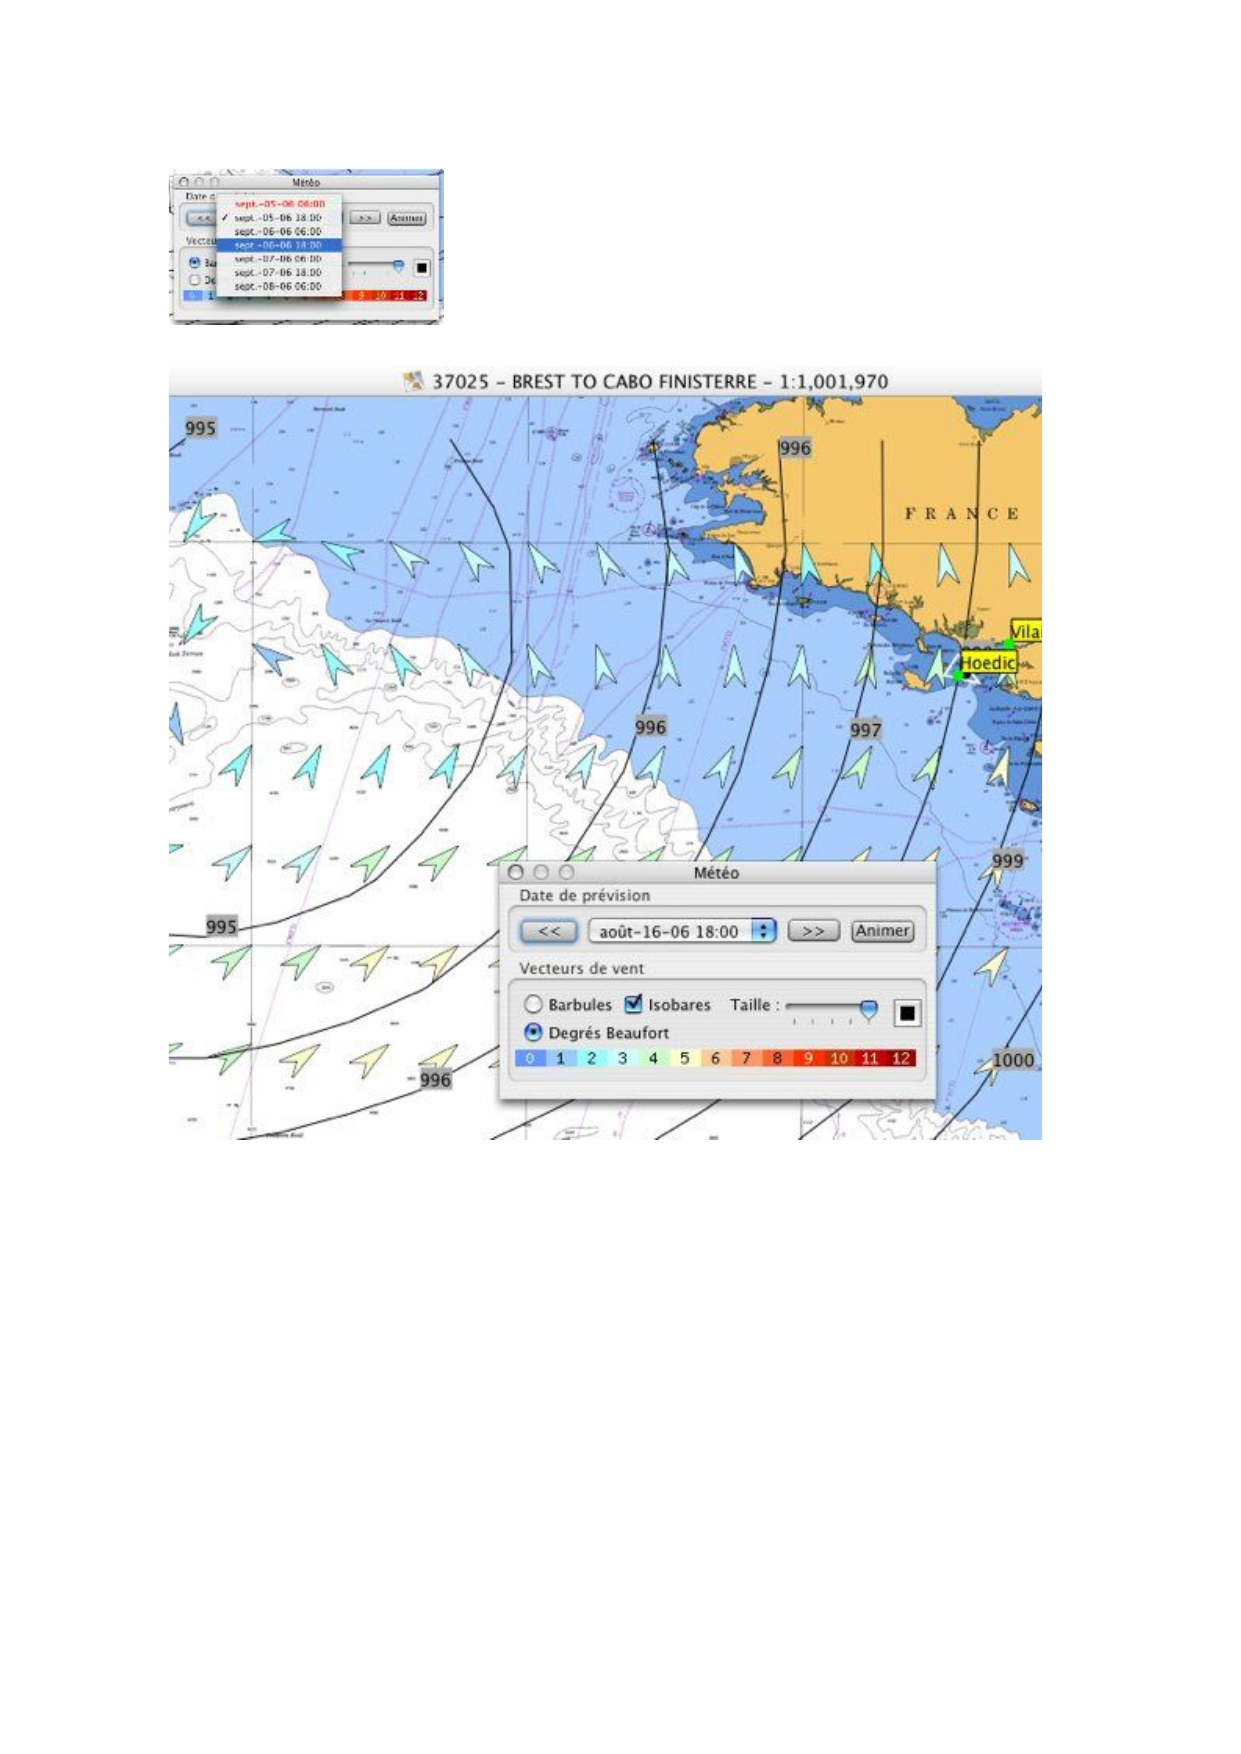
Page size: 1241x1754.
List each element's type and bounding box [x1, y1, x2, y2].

picture [168, 366, 1043, 1140]
picture [168, 168, 444, 325]
